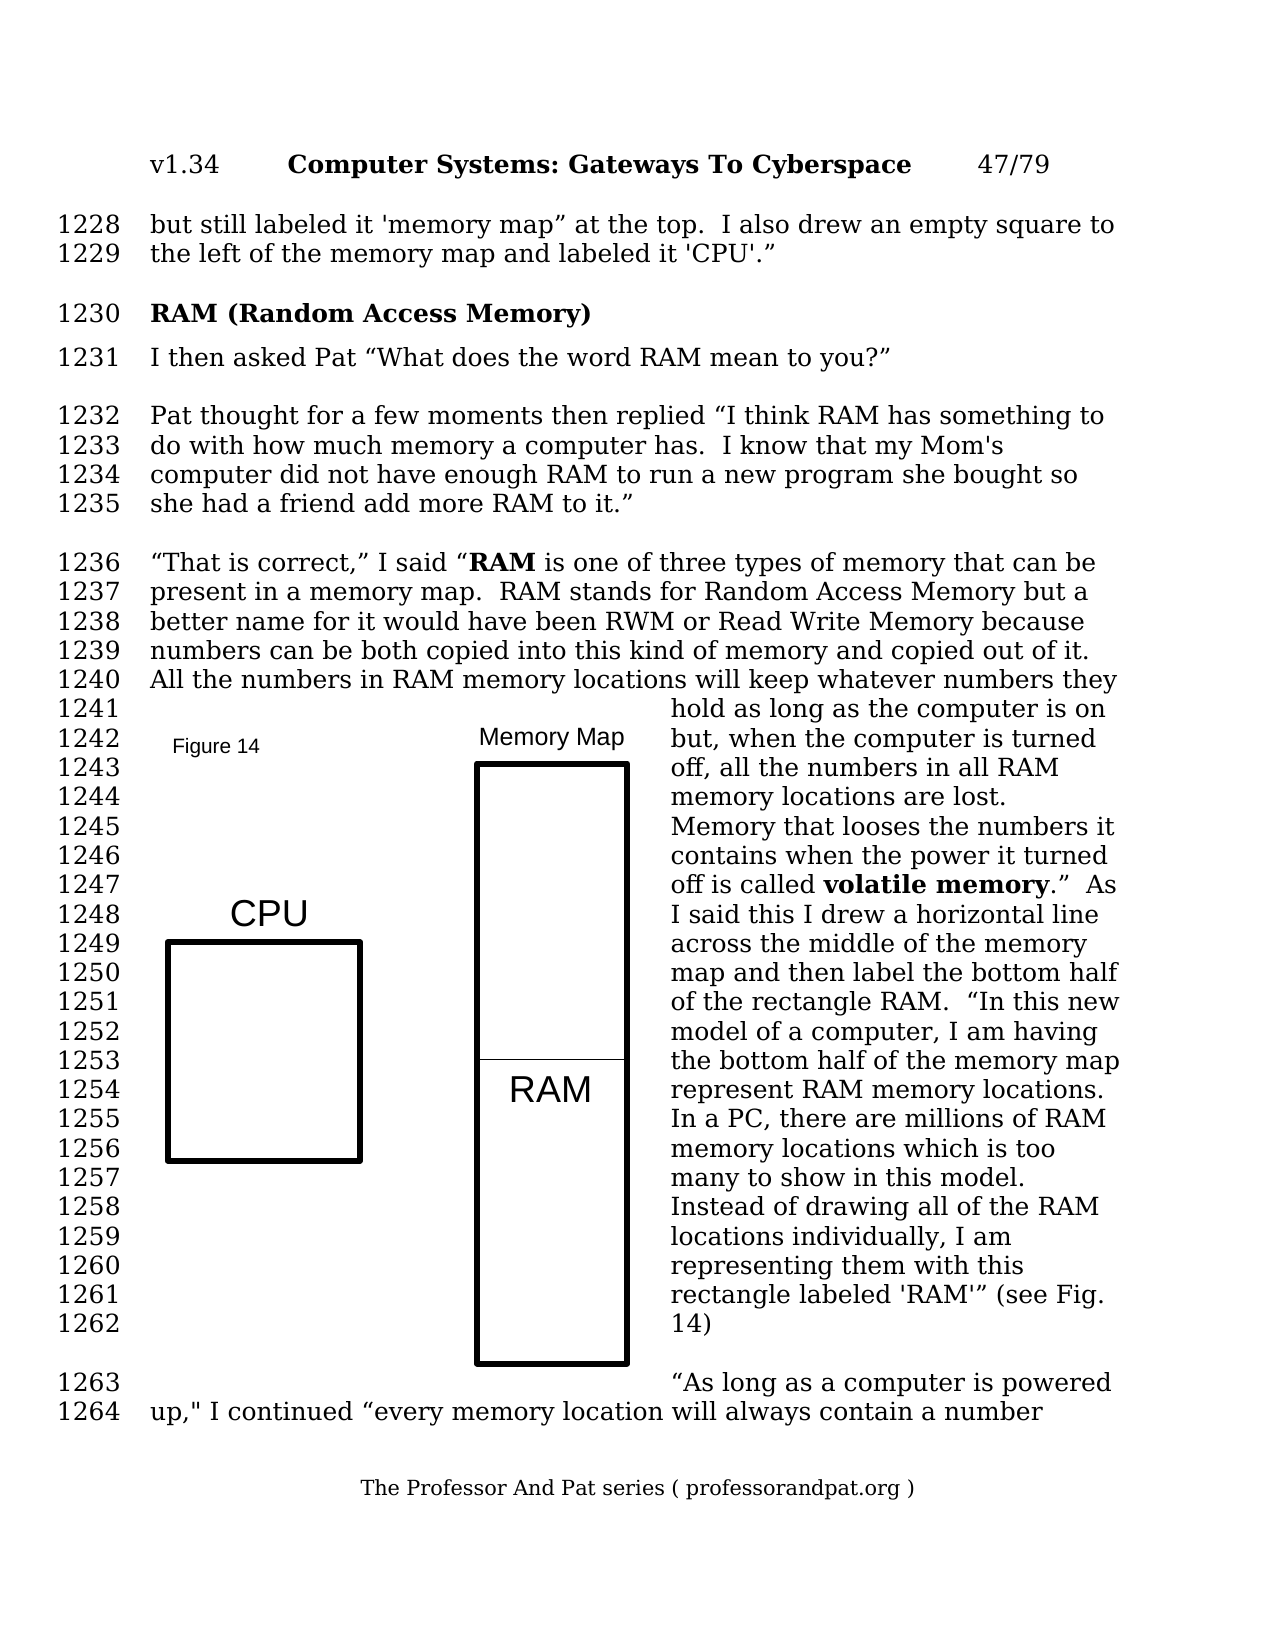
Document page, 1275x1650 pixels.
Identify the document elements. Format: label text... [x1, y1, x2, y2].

text Pat thought for a few moments then replied “I think RAM has something to do with how much memory a computer has. I know that my Mom's computer did not have enough RAM to run a new program she bought so she had a friend add more RAM to it.” [150, 402, 1125, 519]
text “That is correct,” I said “RAM is one of three types of memory that can be present in a memory map. RAM stands for Random Access Memory but a better name for it would have been RWM or Read Write Memory because numbers can be both copied into this kind of memory and copied out of it. All the numbers in RAM memory locations will keep whatever numbers they hold as long as the computer is on but, when the computer is turned off, all the numbers in all RAM memory locations are lost. Memory that looses the numbers it contains when the power it turned off is called volatile memory.” As I said this I drew a horizontal line across the middle of the memory map and then label the bottom half of the rectangle RAM. “In this new model of a computer, I am having the bottom half of the memory map represent RAM memory locations. In a PC, there are millions of RAM memory locations which is too many to show in this model. Instead of drawing all of the RAM locations individually, I am representing them with this rectangle labeled 'RAM'” (see Fig. 14) [150, 548, 1125, 1339]
subtitle RAM (Random Access Memory) [150, 298, 1125, 328]
text I then asked Pat “What does the word RAM mean to you?” [150, 343, 1125, 372]
text “As long as a computer is powered up," I continued “every memory location will always contain a number [150, 1368, 1125, 1427]
text but still labeled it 'memory map” at the top. I also drew an empty square to the left of the memory map and labeled it 'CPU'.” [150, 210, 1125, 268]
